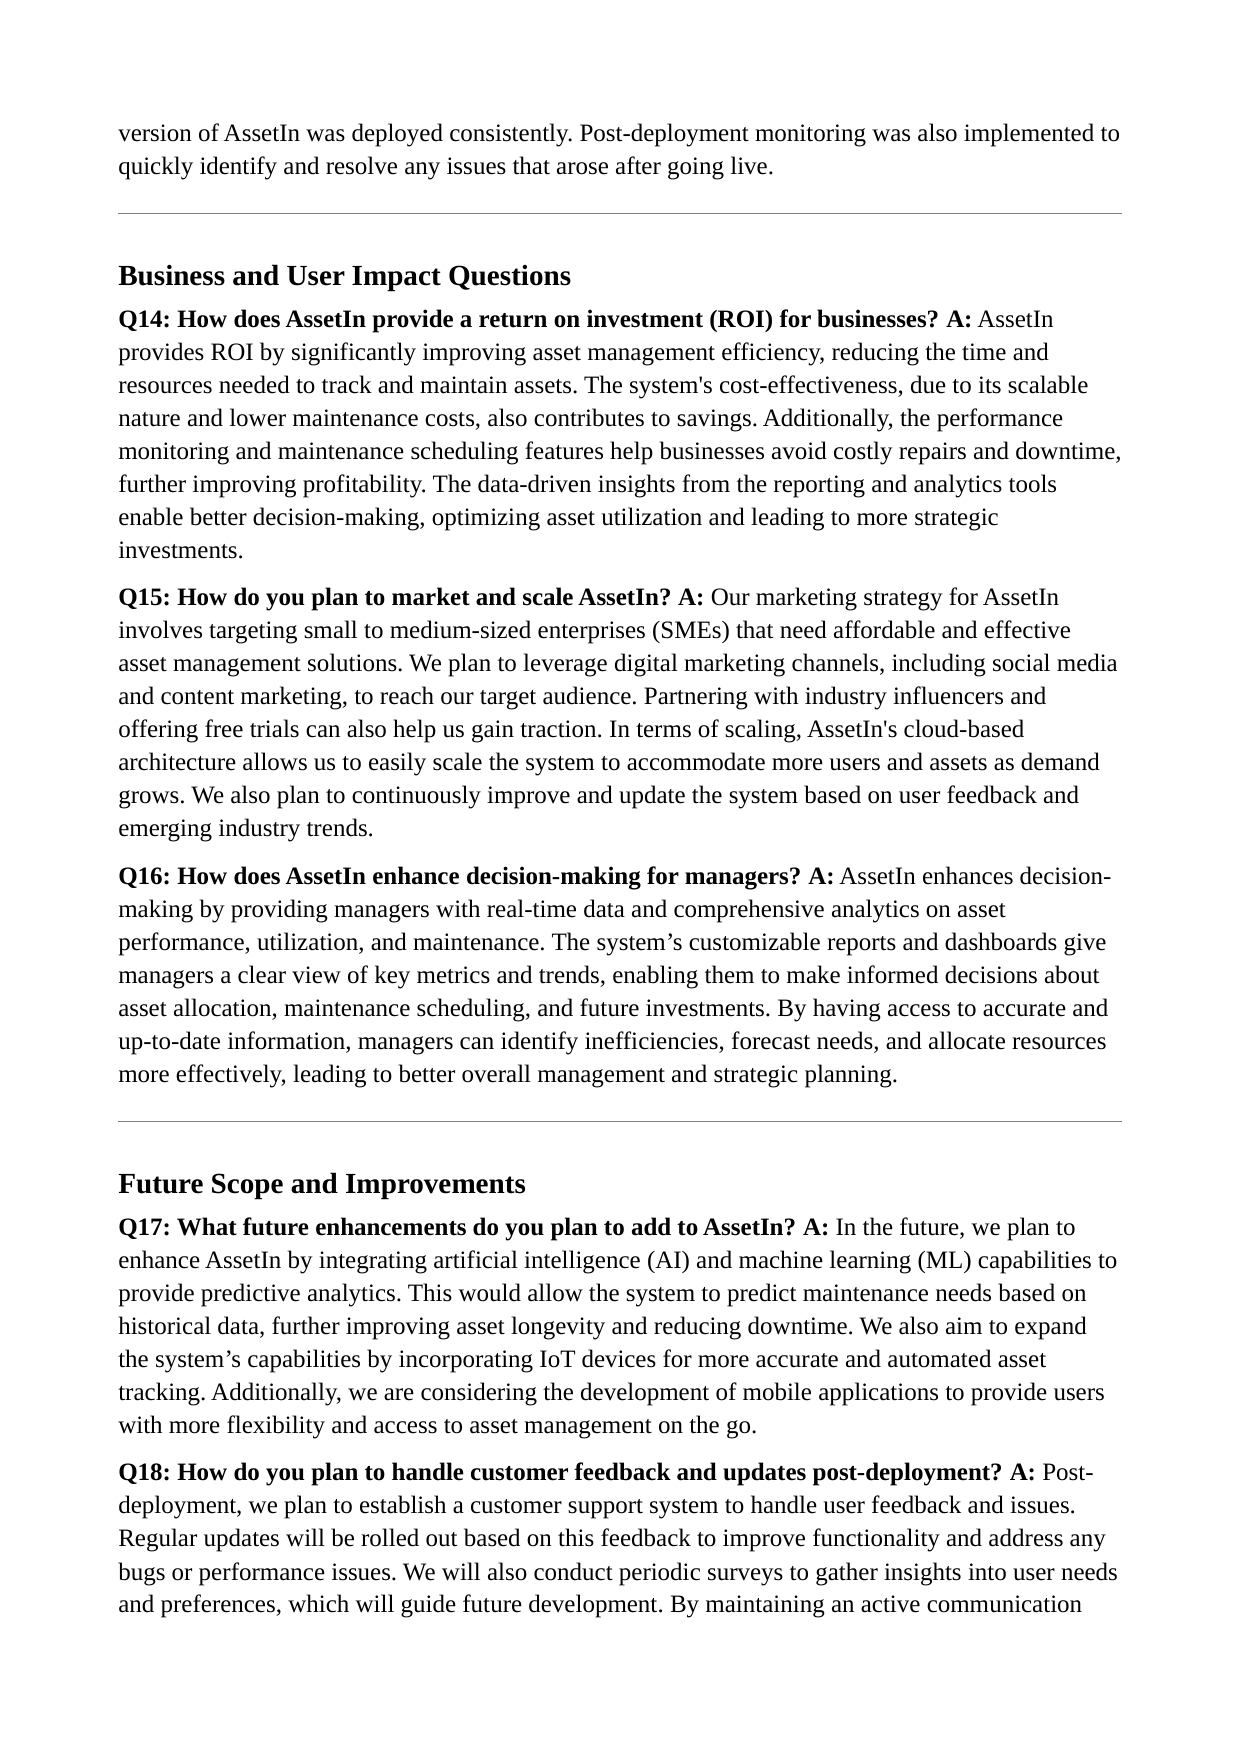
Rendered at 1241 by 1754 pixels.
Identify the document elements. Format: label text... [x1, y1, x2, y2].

text Q17: What future enhancements do you plan to add to AssetIn? A: In the future, we plan to enhance AssetIn by integrating artificial intelligence (AI) and machine learning (ML) capabilities to provide predictive analytics. This would allow the system to predict maintenance needs based on historical data, further improving asset longevity and reducing downtime. We also aim to expand the system’s capabilities by incorporating IoT devices for more accurate and automated asset tracking. Additionally, we are considering the development of mobile applications to provide users with more flexibility and access to asset management on the go. [118, 1212, 1122, 1439]
subtitle Business and User Impact Questions [118, 258, 1122, 291]
text Q18: How do you plan to handle customer feedback and updates post-deployment? A: Post-deployment, we plan to establish a customer support system to handle user feedback and issues. Regular updates will be rolled out based on this feedback to improve functionality and address any bugs or performance issues. We will also conduct periodic surveys to gather insights into user needs and preferences, which will guide future development. By maintaining an active communication [118, 1457, 1122, 1618]
text Q15: How do you plan to market and scale AssetIn? A: Our marketing strategy for AssetIn involves targeting small to medium-sized enterprises (SMEs) that need affordable and effective asset management solutions. We plan to leverage digital marketing channels, including social media and content marketing, to reach our target audience. Partnering with industry influencers and offering free trials can also help us gain traction. In terms of scaling, AssetIn's cloud-based architecture allows us to easily scale the system to accommodate more users and assets as demand grows. We also plan to continuously improve and update the system based on user feedback and emerging industry trends. [118, 582, 1122, 842]
subtitle Future Scope and Improvements [118, 1166, 1122, 1199]
text Q14: How does AssetIn provide a return on investment (ROI) for businesses? A: AssetIn provides ROI by significantly improving asset management efficiency, reducing the time and resources needed to track and maintain assets. The system's cost-effectiveness, due to its scalable nature and lower maintenance costs, also contributes to savings. Additionally, the performance monitoring and maintenance scheduling features help businesses avoid costly repairs and downtime, further improving profitability. The data-driven insights from the reporting and analytics tools enable better decision-making, optimizing asset utilization and leading to more strategic investments. [118, 304, 1122, 563]
text version of AssetIn was deployed consistently. Post-deployment monitoring was also implemented to quickly identify and resolve any issues that arose after going live. [118, 118, 1122, 180]
text Q16: How does AssetIn enhance decision-making for managers? A: AssetIn enhances decision-making by providing managers with real-time data and comprehensive analytics on asset performance, utilization, and maintenance. The system’s customizable reports and dashboards give managers a clear view of key metrics and trends, enabling them to make informed decisions about asset allocation, maintenance scheduling, and future investments. By having access to accurate and up-to-date information, managers can identify inefficiencies, forecast needs, and allocate resources more effectively, leading to better overall management and strategic planning. [118, 861, 1122, 1088]
